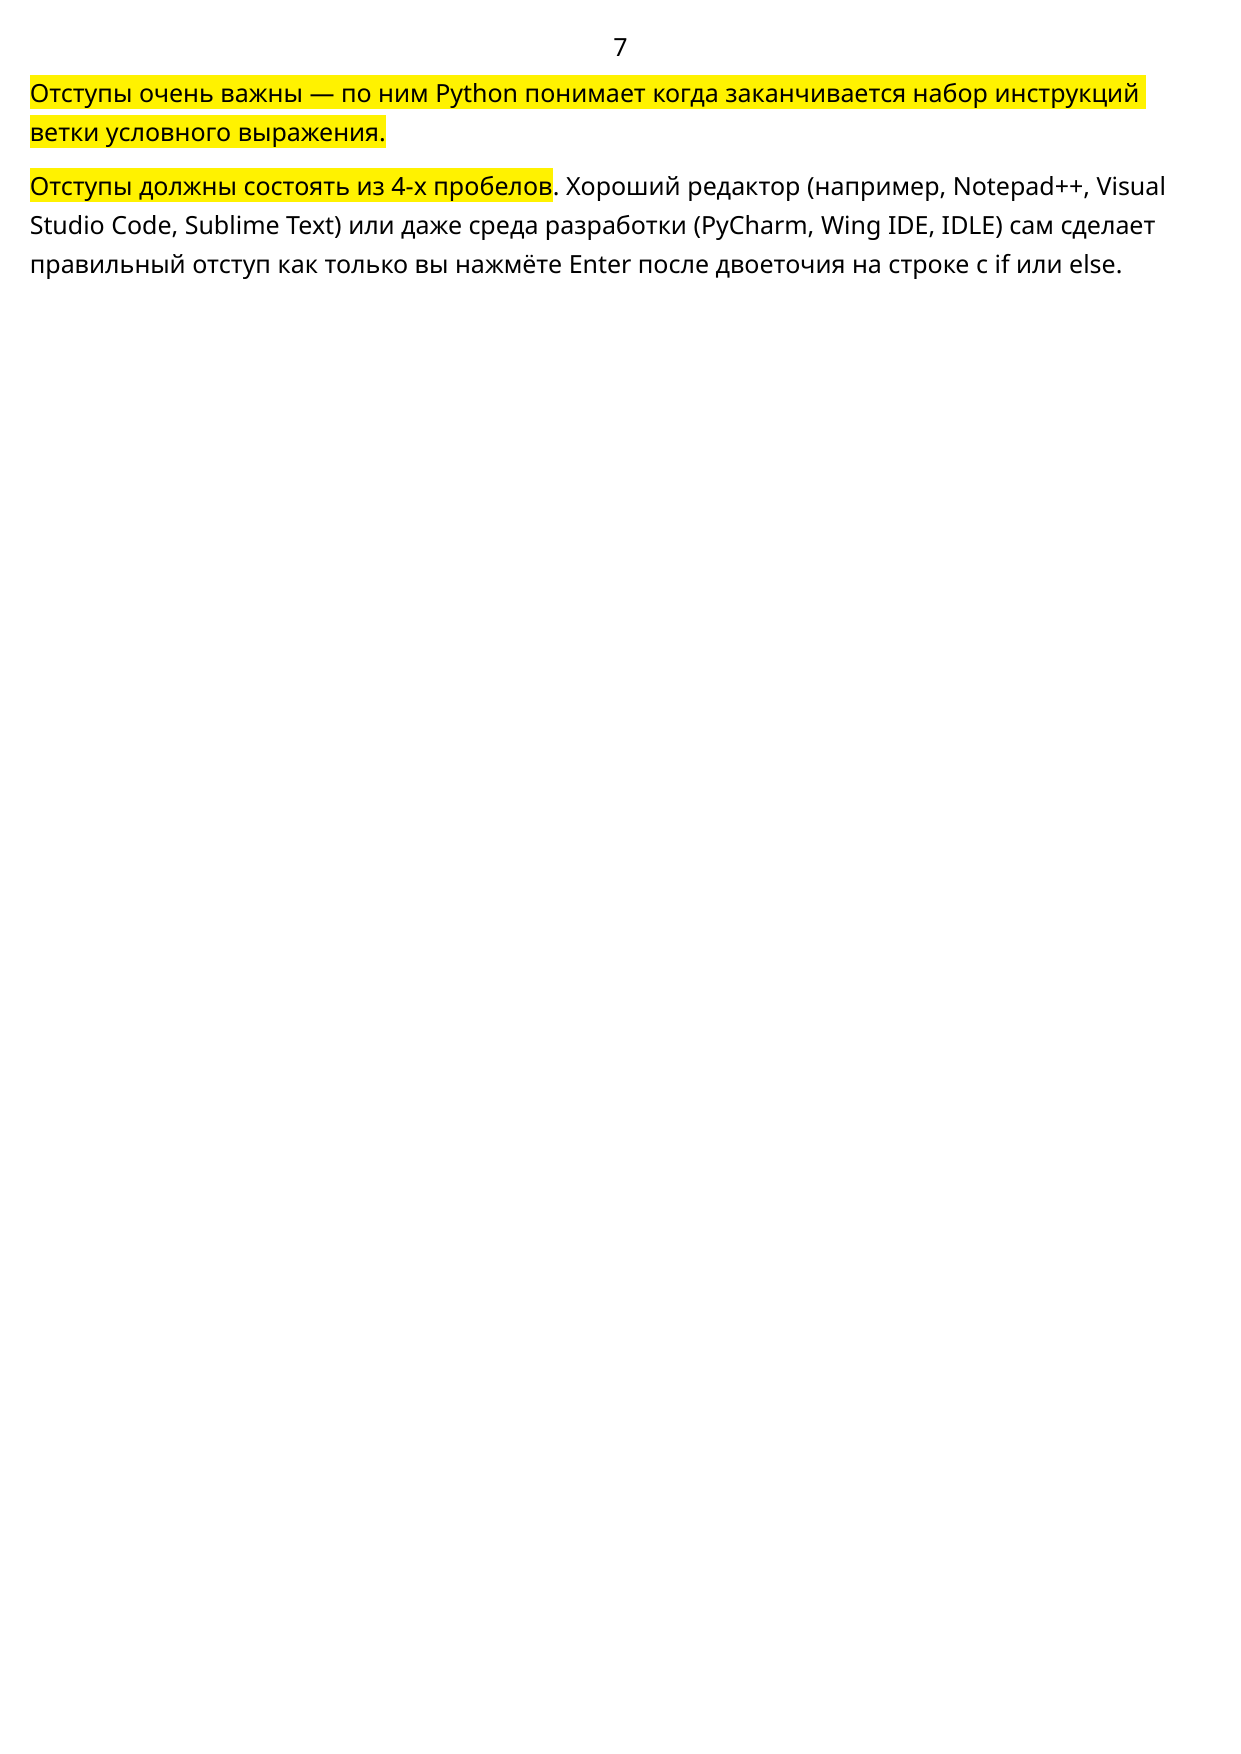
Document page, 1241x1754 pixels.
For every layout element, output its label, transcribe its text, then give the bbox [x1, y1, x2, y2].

text Отступы очень важны — по ним Python понимает когда заканчивается набор инструкций ветки условного выражения. [29, 75, 1211, 148]
text Отступы должны состоять из 4-х пробелов. Хороший редактор (например, Notepad++, Visual Studio Code, Sublime Text) или даже среда разработки (PyCharm, Wing IDE, IDLE) сам сделает правильный отступ как только вы нажмёте Enter после двоеточия на строке с if или else. [29, 168, 1211, 281]
